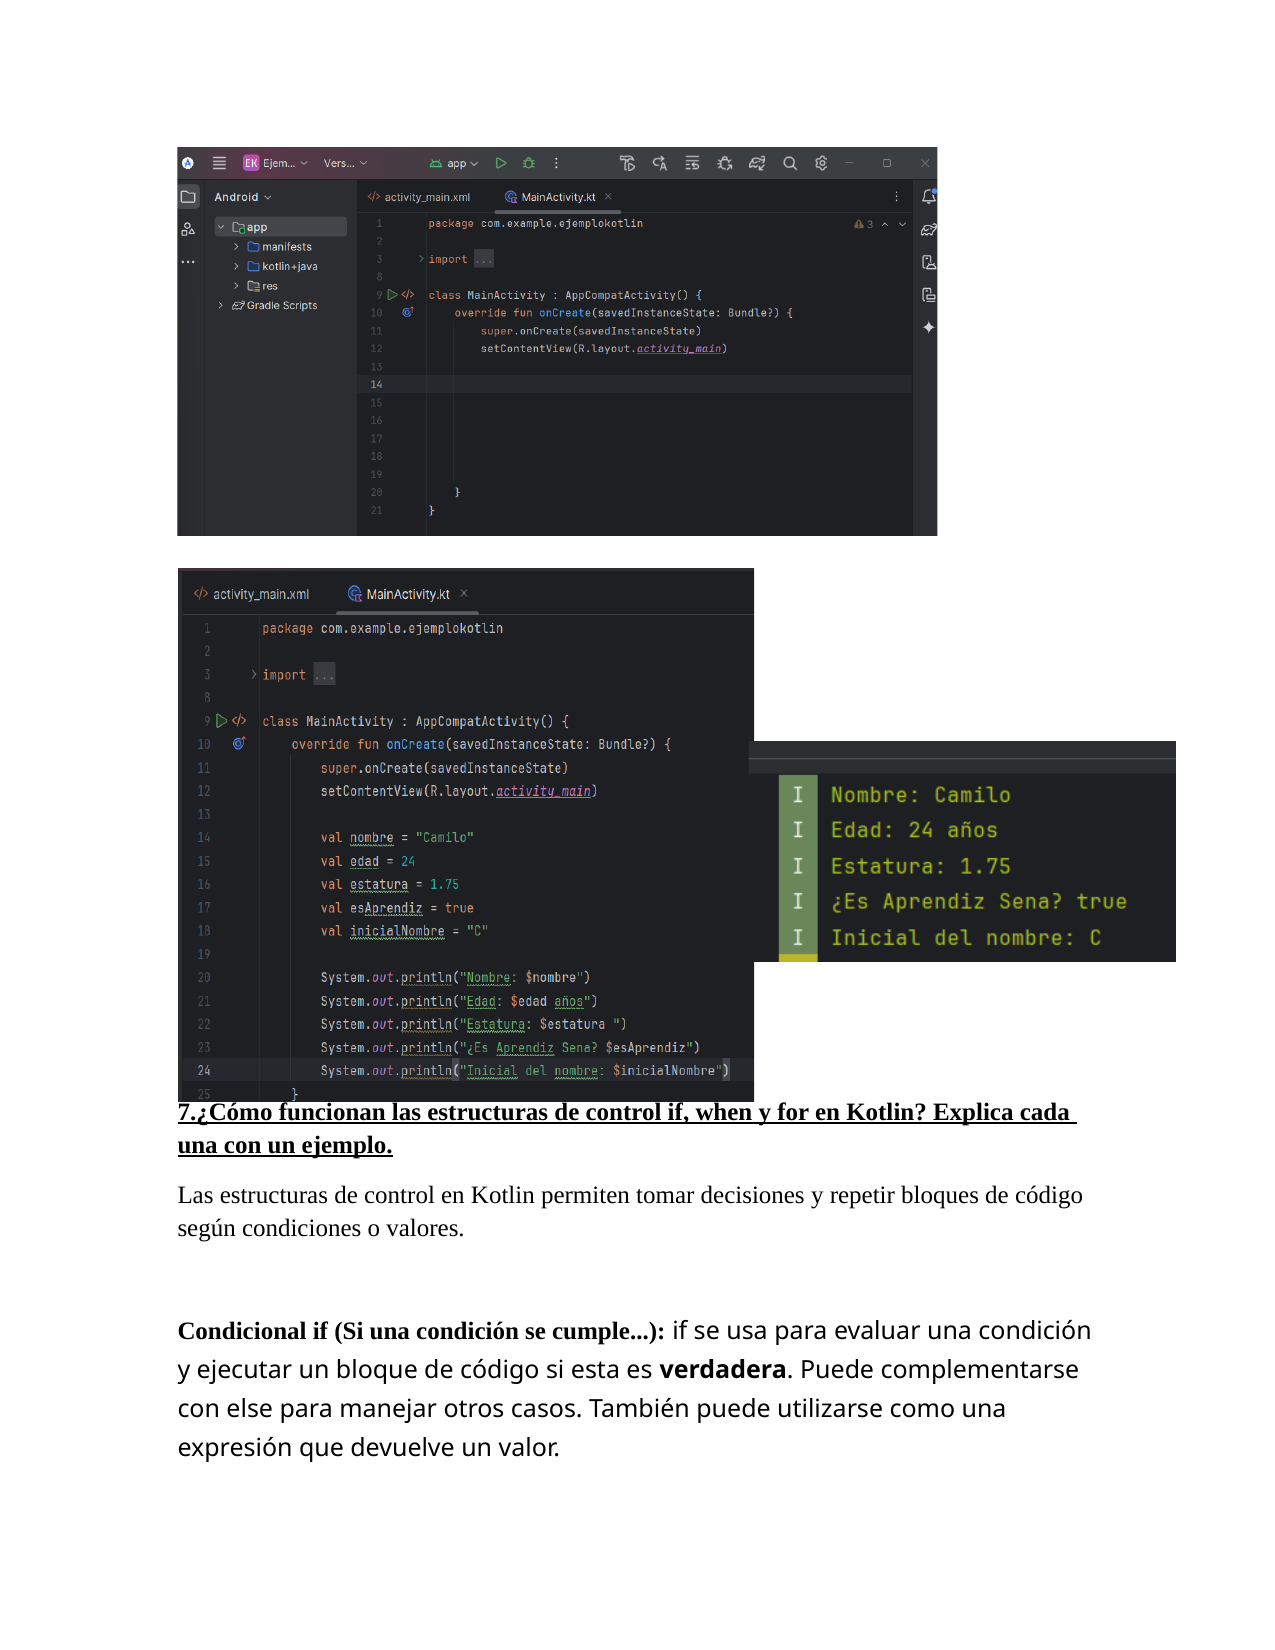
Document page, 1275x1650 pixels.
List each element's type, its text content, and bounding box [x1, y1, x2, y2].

text Las estructuras de control en Kotlin permiten tomar decisiones y repetir bloques de código según condiciones o valores. [177, 1180, 1098, 1242]
text 7.¿Cómo funcionan las estructuras de control if, when y for en Kotlin? Explica cada una con un ejemplo. [177, 1097, 1098, 1159]
text Condicional if (Si una condición se cumple...): if se usa para evaluar una condición y ejecutar un bloque de código si esta es verdadera. Puede complementarse con else para manejar otros casos. También puede utilizarse como una expresión que devuelve un valor. [177, 1312, 1098, 1464]
